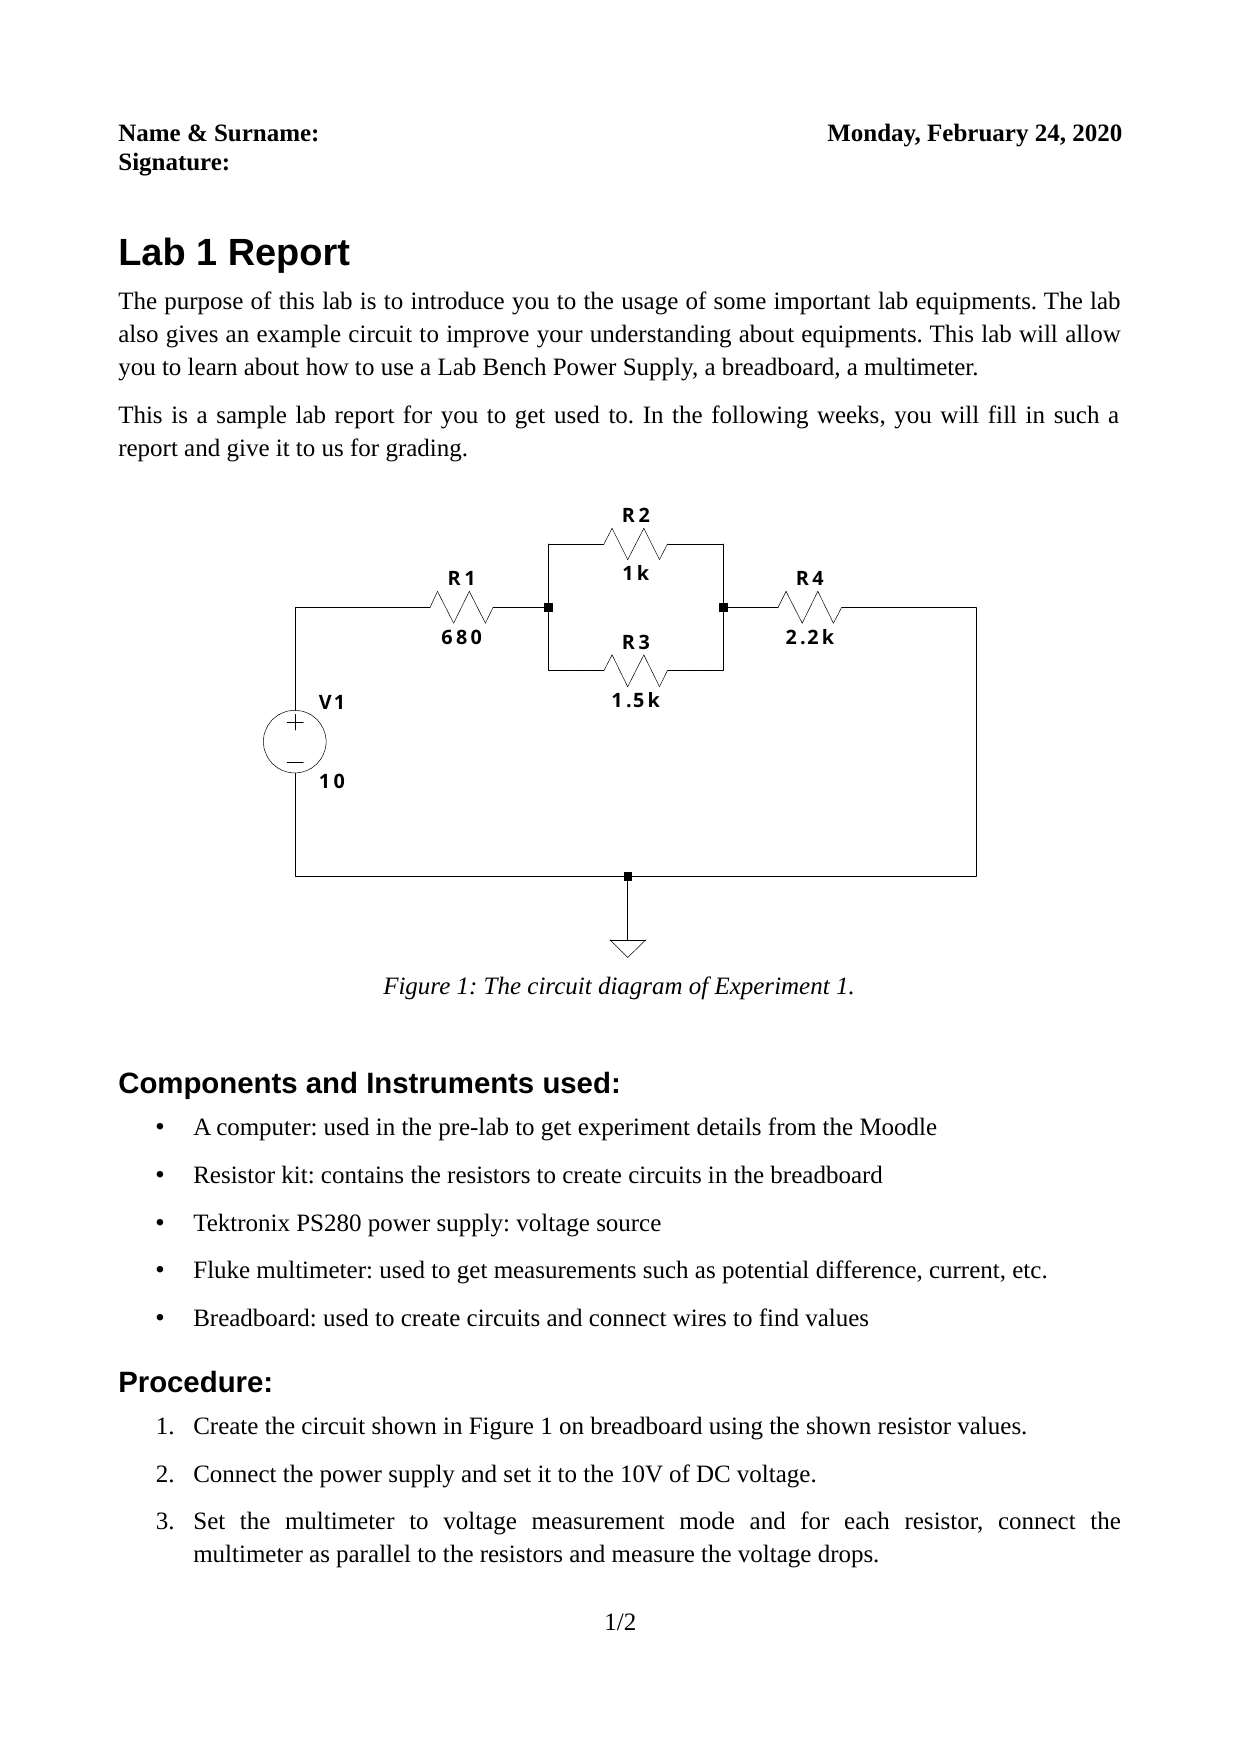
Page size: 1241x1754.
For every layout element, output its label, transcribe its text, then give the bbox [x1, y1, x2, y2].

list Resistor kit: contains the resistors to create circuits in the breadboard [156, 1160, 1122, 1189]
text Figure 1: The circuit diagram of Experiment 1. [137, 493, 1103, 1000]
subtitle Components and Instruments used: [118, 1066, 1122, 1100]
list Set the multimeter to voltage measurement mode and for each resistor, connect the multimeter as parallel to the resistors and measure the voltage drops. [156, 1506, 1122, 1568]
list Breadboard: used to create circuits and connect wires to find values [156, 1303, 1122, 1332]
list A computer: used in the pre-lab to get experiment details from the Moodle [156, 1112, 1122, 1141]
text The purpose of this lab is to introduce you to the usage of some important lab equipments. The lab also gives an example circuit to improve your understanding about equipments. This lab will allow you to learn about how to use a Lab Bench Power Supply, a breadboard, a multimeter. [118, 286, 1122, 381]
list Fluke multimeter: used to get measurements such as potential difference, current, etc. [156, 1255, 1122, 1284]
list Tektronix PS280 power supply: voltage source [156, 1208, 1122, 1236]
list Connect the power supply and set it to the 10V of DC voltage. [156, 1459, 1122, 1488]
text This is a sample lab report for you to get used to. In the following weeks, you will fill in such a report and give it to us for grading. [118, 400, 1122, 462]
subtitle Lab 1 Report [118, 230, 1122, 274]
subtitle Procedure: [118, 1365, 1122, 1399]
list Create the circuit shown in Figure 1 on breadboard using the shown resistor values. [156, 1411, 1122, 1440]
